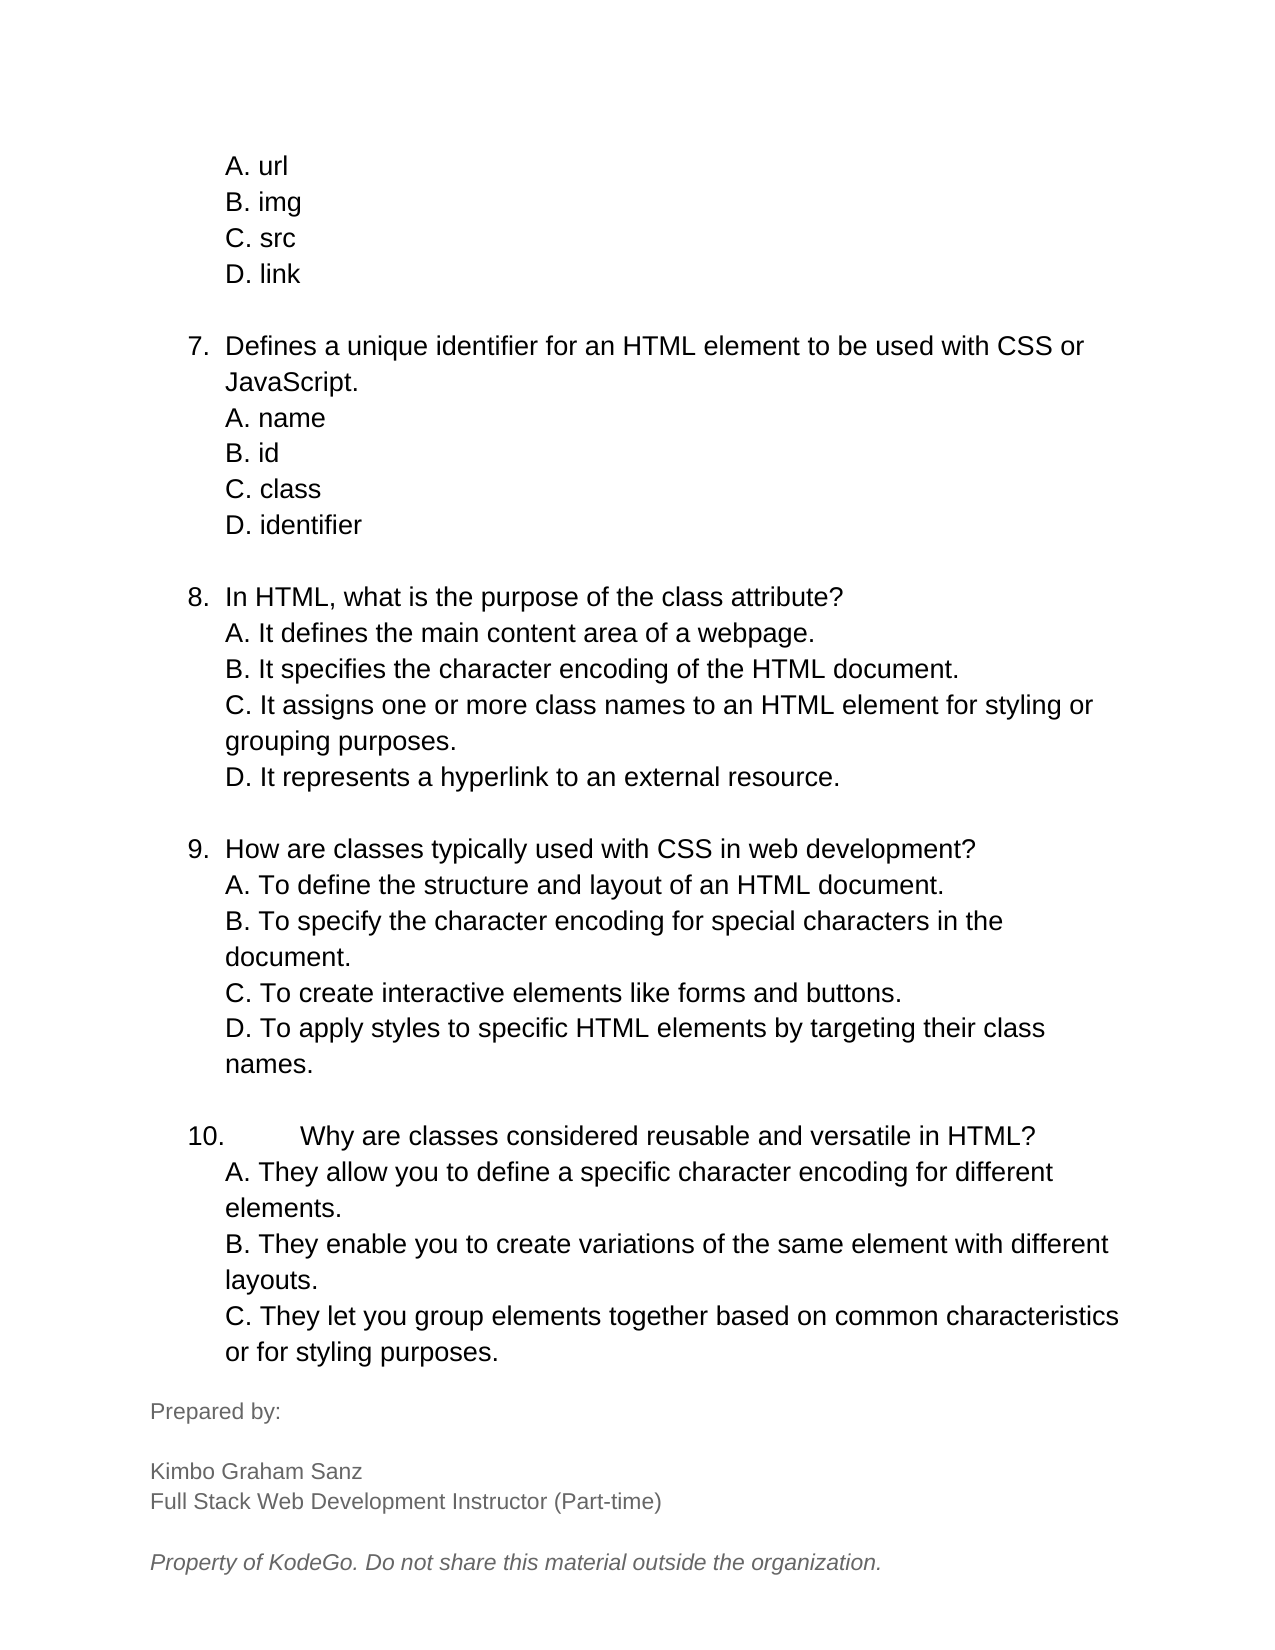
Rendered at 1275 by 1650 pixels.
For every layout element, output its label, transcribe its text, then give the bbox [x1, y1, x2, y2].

text A. It defines the main content area of a webpage. [225, 617, 1125, 648]
text A. name [225, 402, 1125, 433]
text A. They allow you to define a specific character encoding for different elements. [225, 1156, 1125, 1223]
text D. To apply styles to specific HTML elements by targeting their class names. [225, 1012, 1125, 1080]
text C. They let you group elements together based on common characteristics or for styling purposes. [225, 1300, 1125, 1367]
text C. It assigns one or more class names to an HTML element for styling or grouping purposes. [225, 689, 1125, 756]
text B. id [225, 437, 1125, 469]
text D. identifier [225, 509, 1125, 541]
text B. To specify the character encoding for special characters in the document. [225, 905, 1125, 972]
text C. class [225, 473, 1125, 505]
list Defines a unique identifier for an HTML element to be used with CSS or JavaScript. [187, 330, 1125, 397]
text C. To create interactive elements like forms and buttons. [225, 977, 1125, 1008]
text A. To define the structure and layout of an HTML document. [225, 869, 1125, 900]
text D. It represents a hyperlink to an external resource. [225, 761, 1125, 792]
text D. link [225, 258, 1125, 289]
list In HTML, what is the purpose of the class attribute? [187, 581, 1125, 612]
text B. They enable you to create variations of the same element with different layouts. [225, 1228, 1125, 1295]
text B. It specifies the character encoding of the HTML document. [225, 653, 1125, 684]
list Why are classes considered reusable and versatile in HTML? [187, 1120, 1125, 1152]
text A. url [225, 150, 1125, 181]
list How are classes typically used with CSS in web development? [187, 833, 1125, 864]
text B. img [225, 186, 1125, 217]
text C. src [225, 222, 1125, 253]
